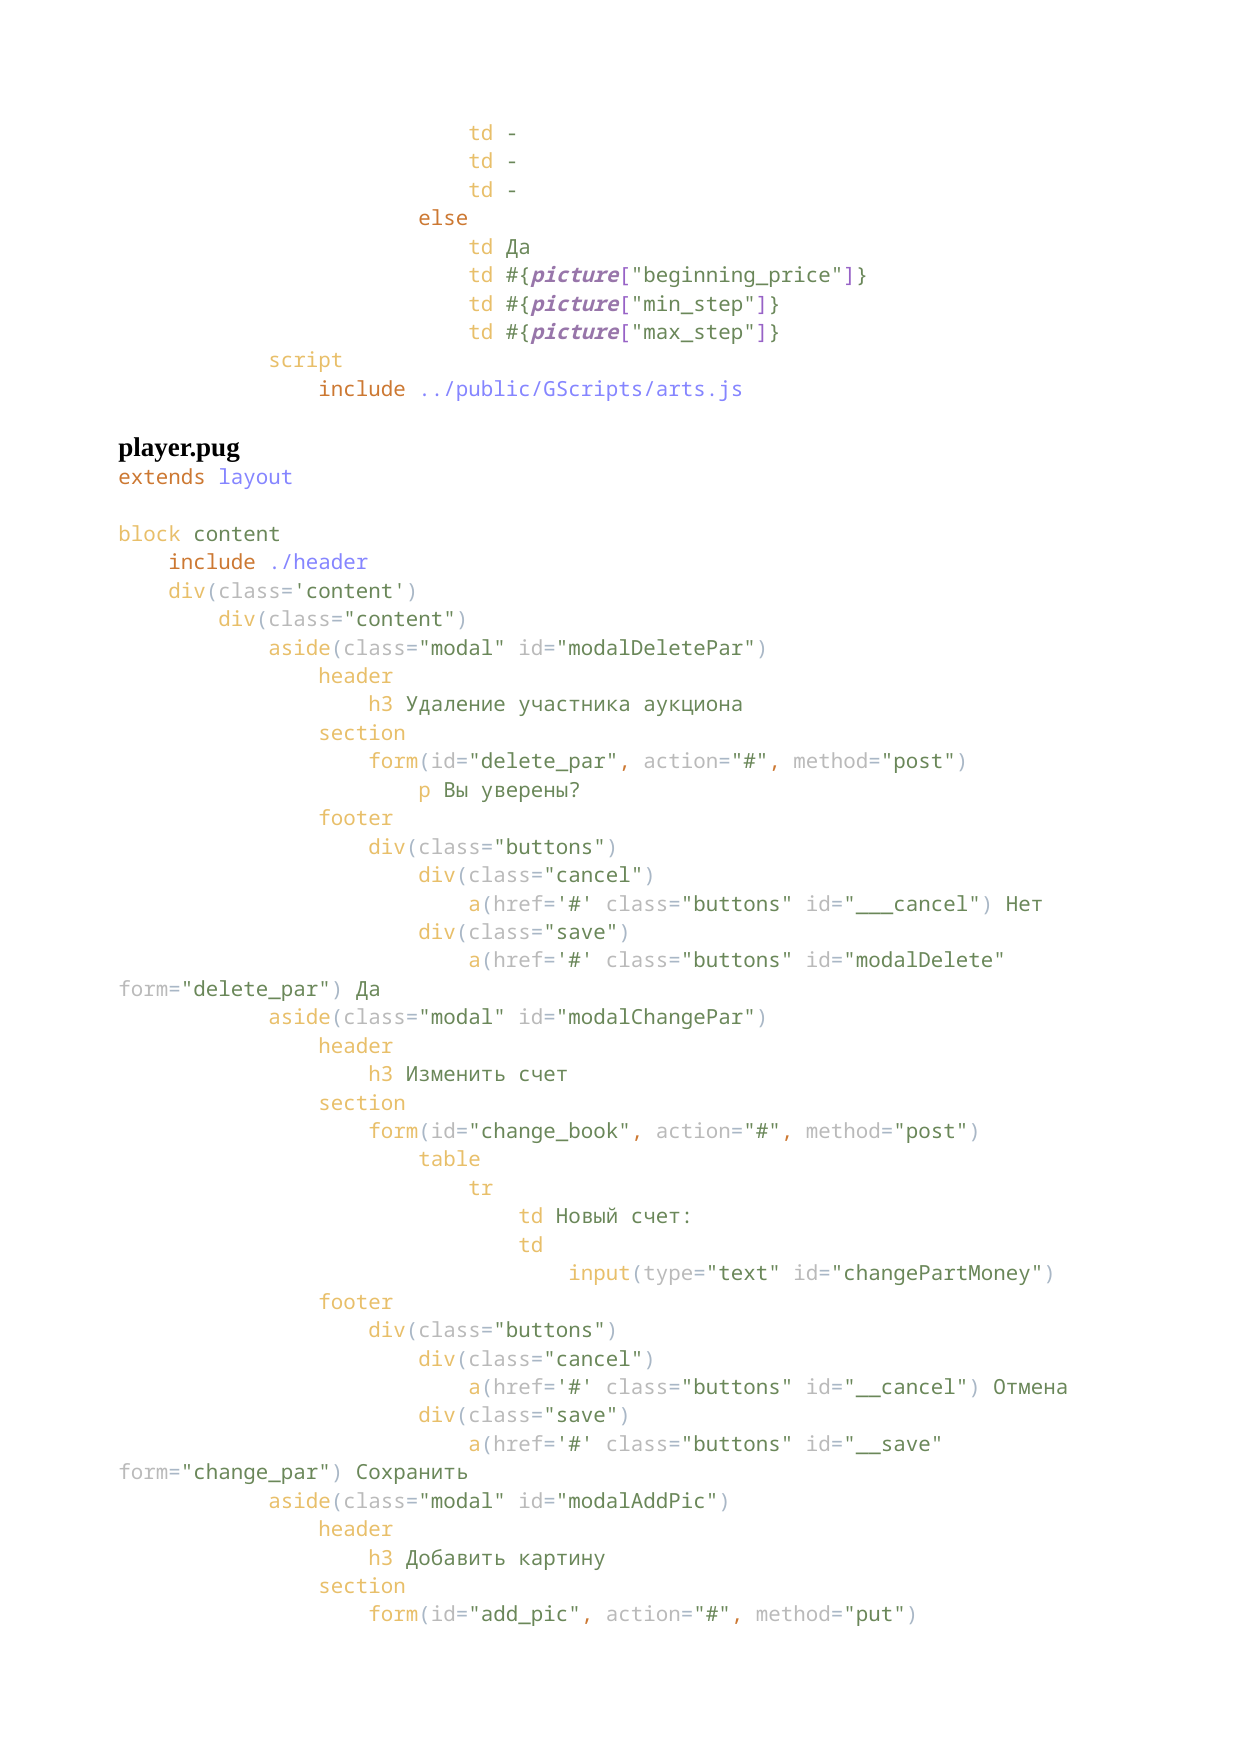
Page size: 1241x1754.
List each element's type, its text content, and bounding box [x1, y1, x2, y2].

text player.pug [118, 431, 1122, 462]
text extends layout block content include ./header div(class='content') div(class="content") aside(class="modal" id="modalDeletePar") header h3 Удаление участника аукциона section form(id="delete_par", action="#", method="post") p Вы уверены? footer div(class="buttons") div(class="cancel") a(href='#' class="buttons" id="___cancel") Нет div(class="save") a(href='#' class="buttons" id="modalDelete" form="delete_par") Да aside(class="modal" id="modalChangePar") header h3 Изменить счет section form(id="change_book", action="#", method="post") table tr td Новый счет: td input(type="text" id="changePartMoney") footer div(class="buttons") div(class="cancel") a(href='#' class="buttons" id="__cancel") Отмена div(class="save") a(href='#' class="buttons" id="__save" form="change_par") Сохранить aside(class="modal" id="modalAddPic") header h3 Добавить картину section form(id="add_pic", action="#", method="put") [118, 462, 1122, 1628]
text td - td - td - else td Да td #{picture["beginning_price"]} td #{picture["min_step"]} td #{picture["max_step"]} script include ../public/GScripts/arts.js [118, 118, 1122, 431]
